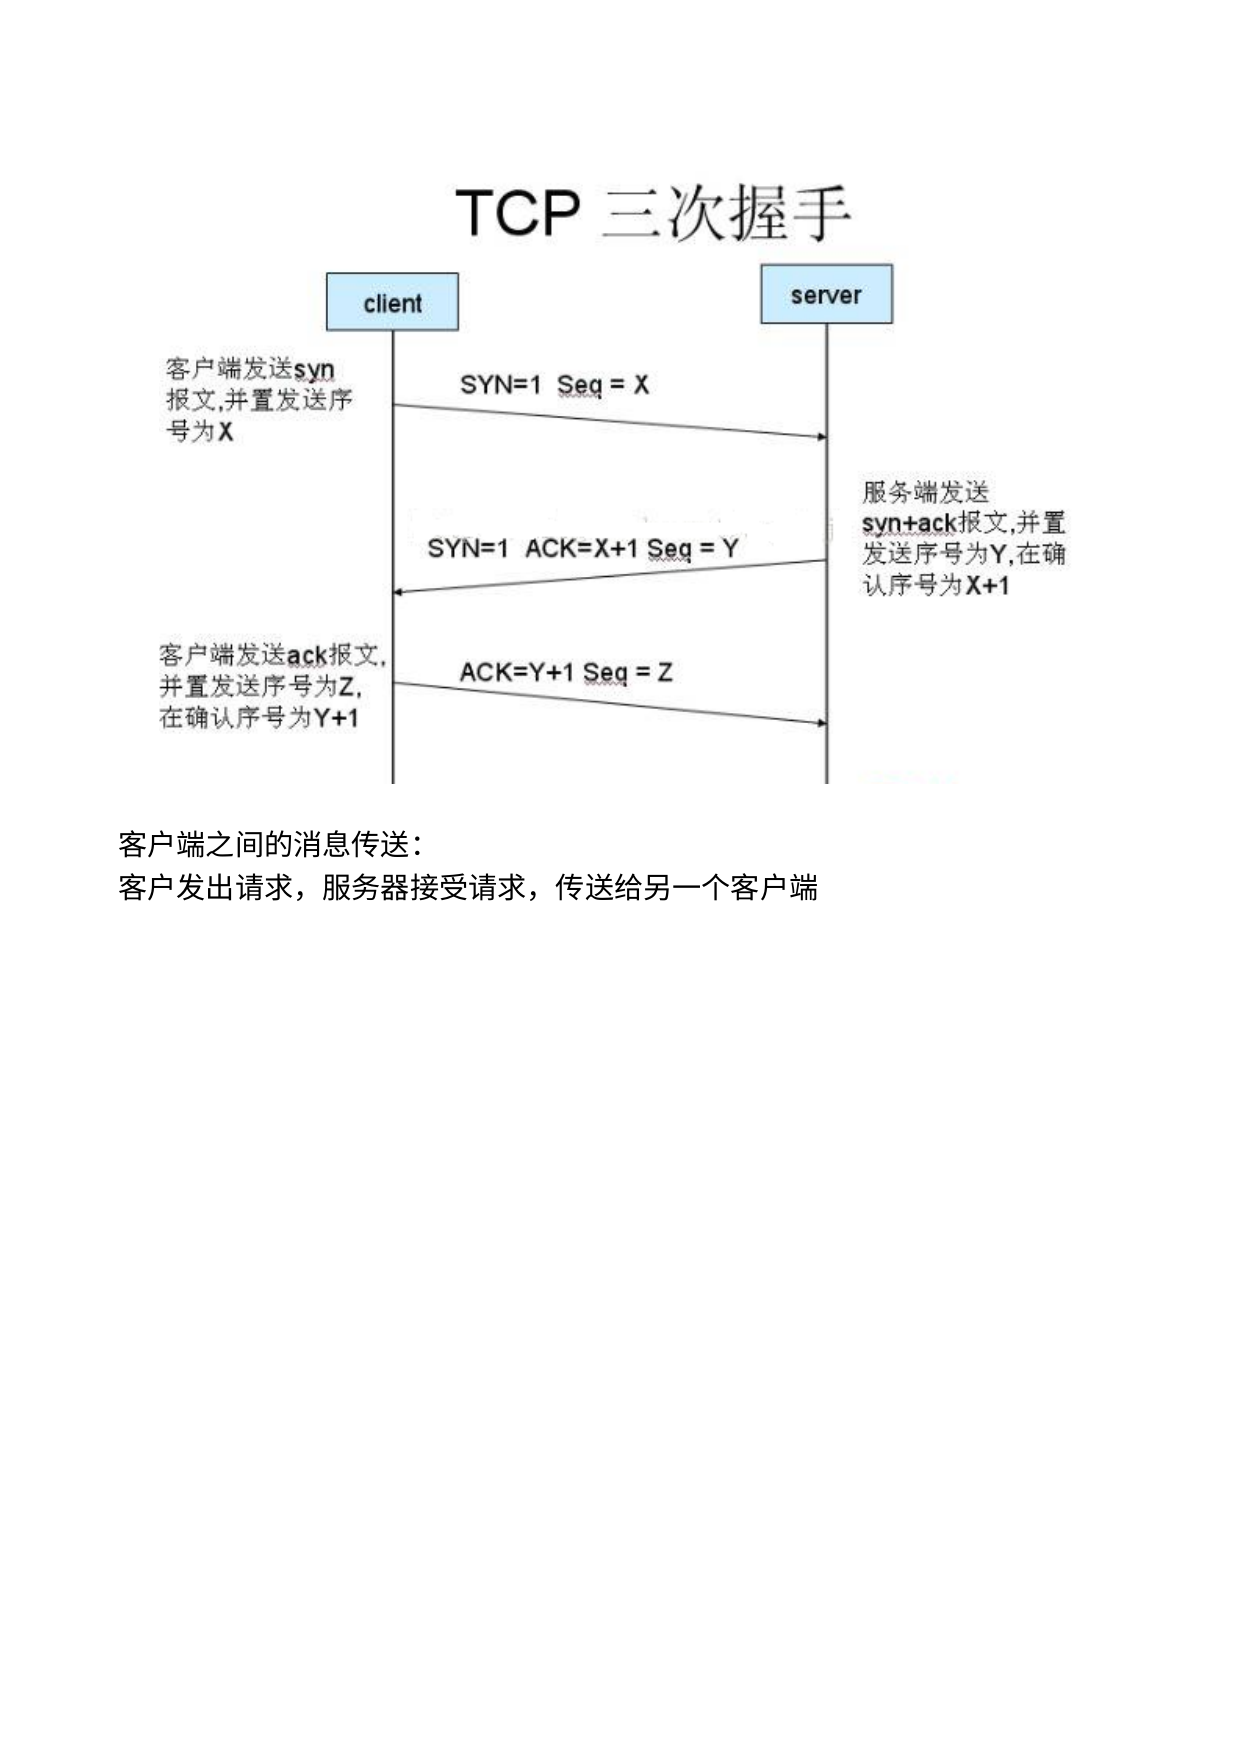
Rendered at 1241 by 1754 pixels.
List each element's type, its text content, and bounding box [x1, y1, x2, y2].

text 客户发出请求，服务器接受请求，传送给另一个客户端 [118, 864, 1122, 907]
picture [159, 171, 1082, 784]
text 客户端之间的消息传送： [118, 822, 1122, 864]
